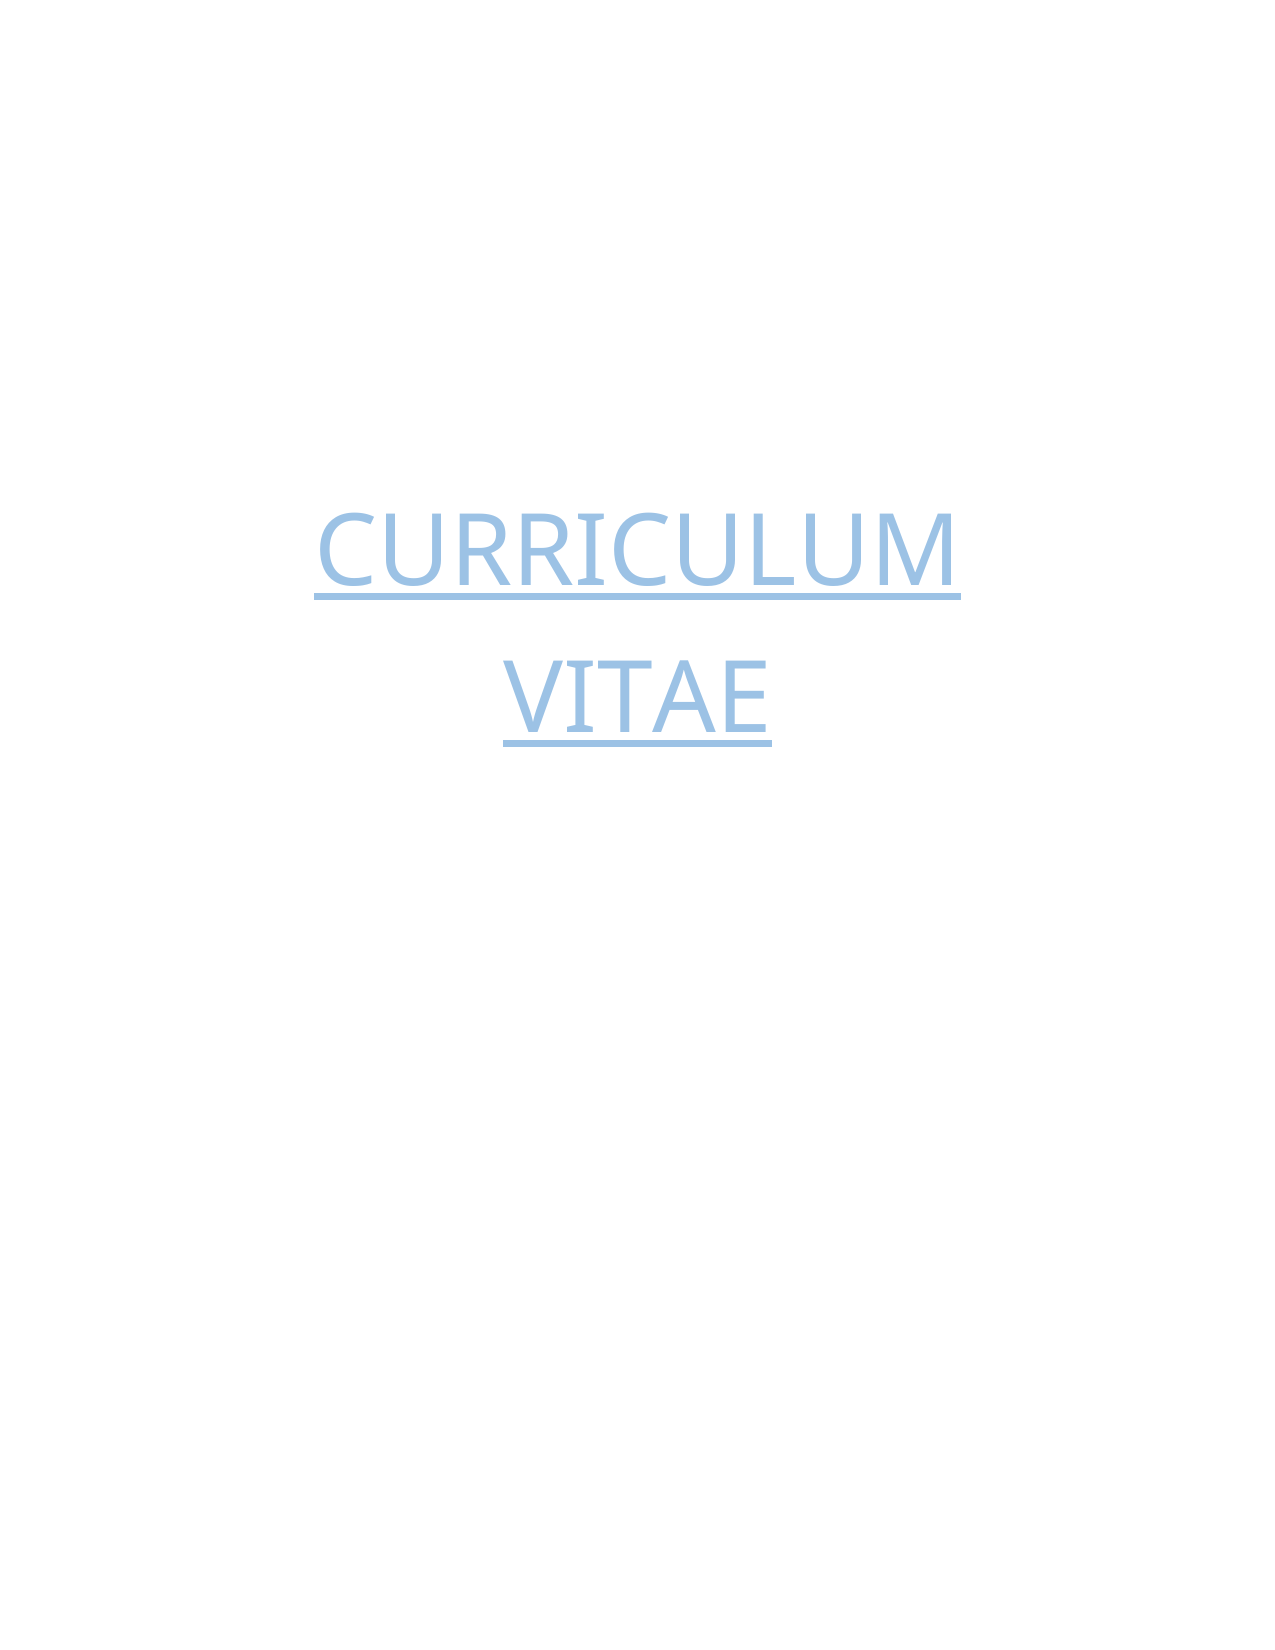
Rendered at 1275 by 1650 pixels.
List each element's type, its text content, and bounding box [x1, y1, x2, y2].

text CURRICULUM VITAE [177, 478, 1098, 762]
